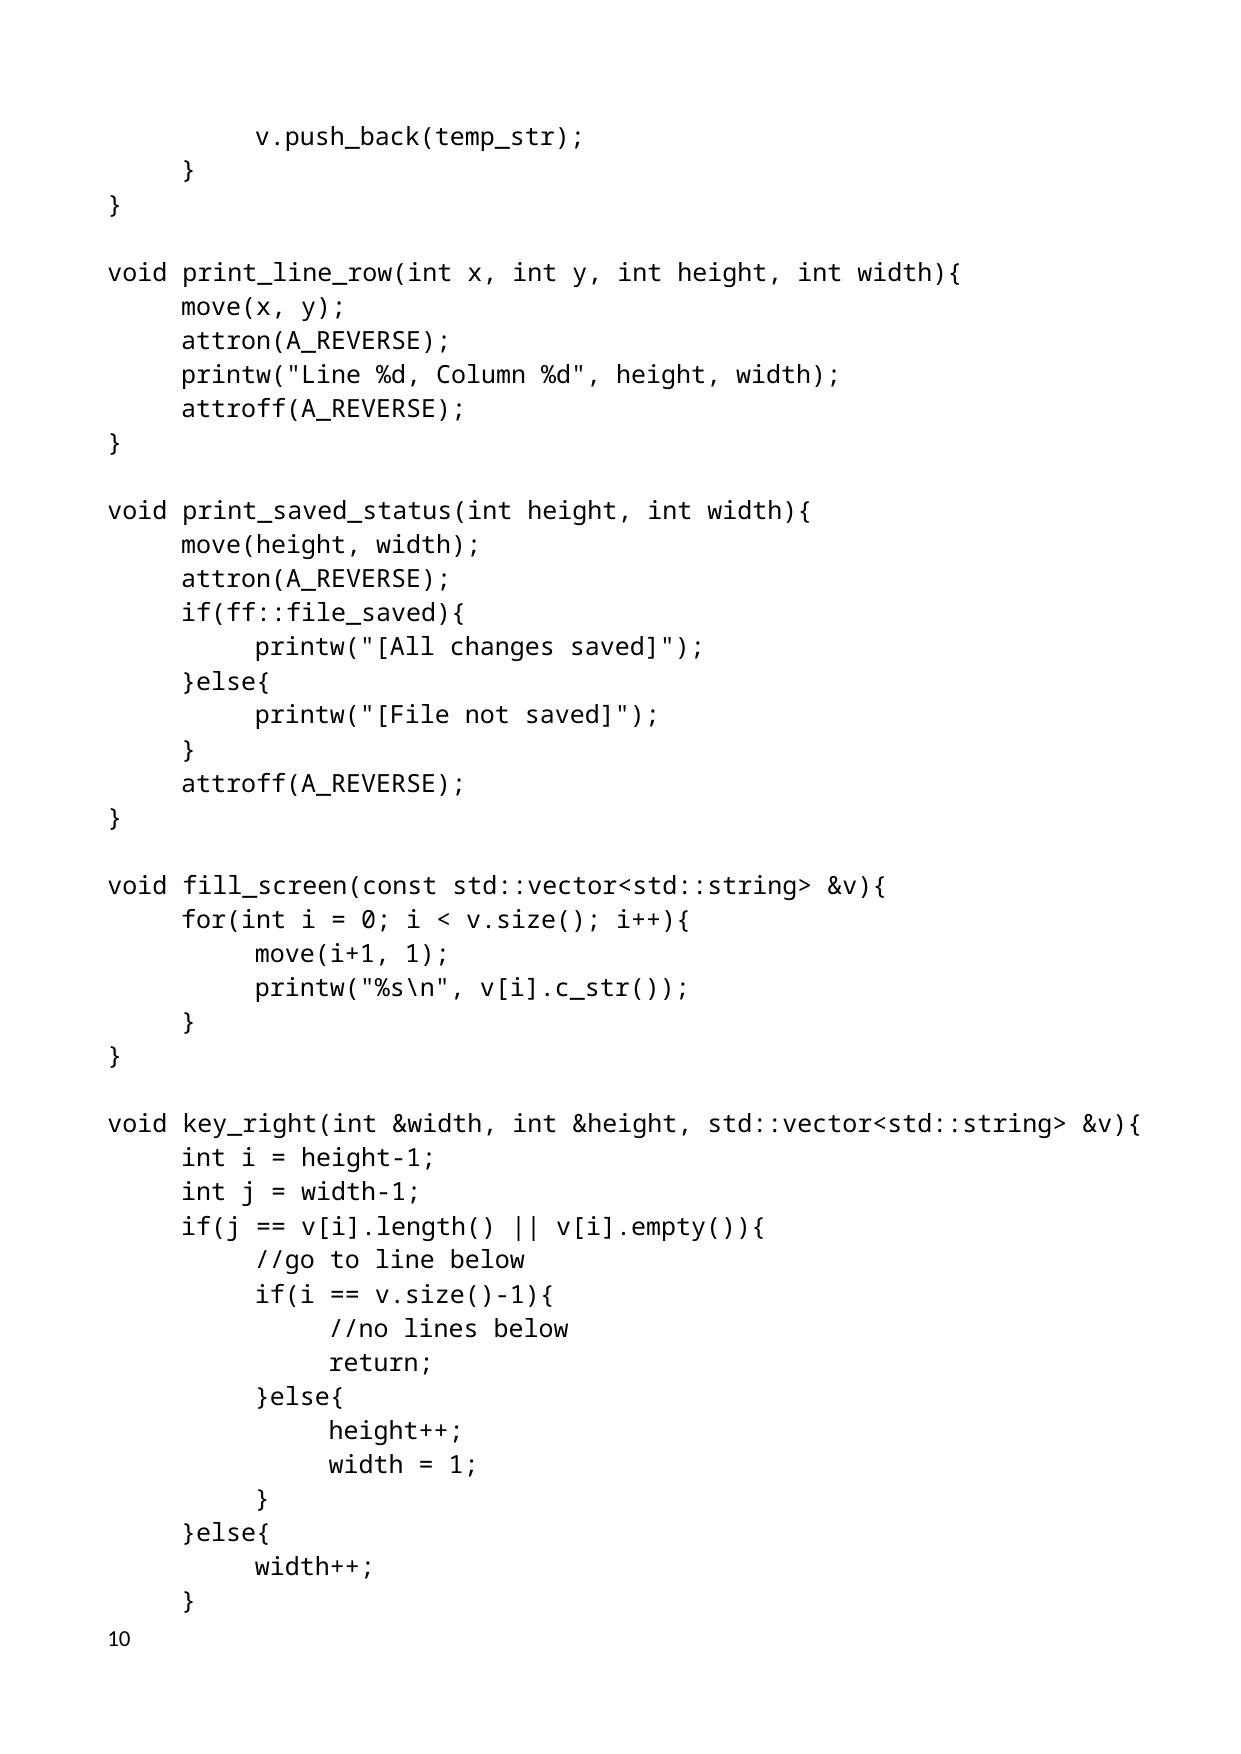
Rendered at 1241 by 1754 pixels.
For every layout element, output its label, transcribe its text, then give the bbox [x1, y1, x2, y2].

text } [107, 1004, 1153, 1038]
text } [107, 1481, 1153, 1515]
text move(x, y); [107, 288, 1153, 322]
text int j = width-1; [107, 1174, 1153, 1208]
text printw("[File not saved]"); [107, 697, 1153, 731]
text for(int i = 0; i < v.size(); i++){ [107, 902, 1153, 936]
text }else{ [107, 663, 1153, 697]
text attron(A_REVERSE); [107, 561, 1153, 595]
text width++; [107, 1549, 1153, 1583]
text printw("%s\n", v[i].c_str()); [107, 970, 1153, 1004]
text //go to line below [107, 1242, 1153, 1276]
text //no lines below [107, 1310, 1153, 1344]
text } [107, 152, 1153, 186]
text } [107, 799, 1153, 833]
text }else{ [107, 1515, 1153, 1549]
text } [107, 425, 1153, 459]
text move(i+1, 1); [107, 936, 1153, 970]
text }else{ [107, 1378, 1153, 1412]
text void print_line_row(int x, int y, int height, int width){ [107, 254, 1153, 288]
text } [107, 1038, 1153, 1072]
text v.push_back(temp_str); [107, 118, 1153, 152]
text width = 1; [107, 1447, 1153, 1481]
text if(i == v.size()-1){ [107, 1276, 1153, 1310]
text void fill_screen(const std::vector<std::string> &v){ [107, 867, 1153, 902]
text move(height, width); [107, 527, 1153, 561]
text } [107, 1583, 1153, 1617]
text attroff(A_REVERSE); [107, 765, 1153, 799]
text height++; [107, 1412, 1153, 1447]
text attroff(A_REVERSE); [107, 391, 1153, 425]
text return; [107, 1344, 1153, 1378]
text } [107, 186, 1153, 220]
text if(j == v[i].length() || v[i].empty()){ [107, 1208, 1153, 1242]
text void print_saved_status(int height, int width){ [107, 493, 1153, 527]
text attron(A_REVERSE); [107, 322, 1153, 357]
text int i = height-1; [107, 1140, 1153, 1174]
text if(ff::file_saved){ [107, 595, 1153, 629]
text printw("[All changes saved]"); [107, 629, 1153, 663]
text printw("Line %d, Column %d", height, width); [107, 357, 1153, 391]
text void key_right(int &width, int &height, std::vector<std::string> &v){ [107, 1106, 1153, 1140]
text } [107, 731, 1153, 765]
